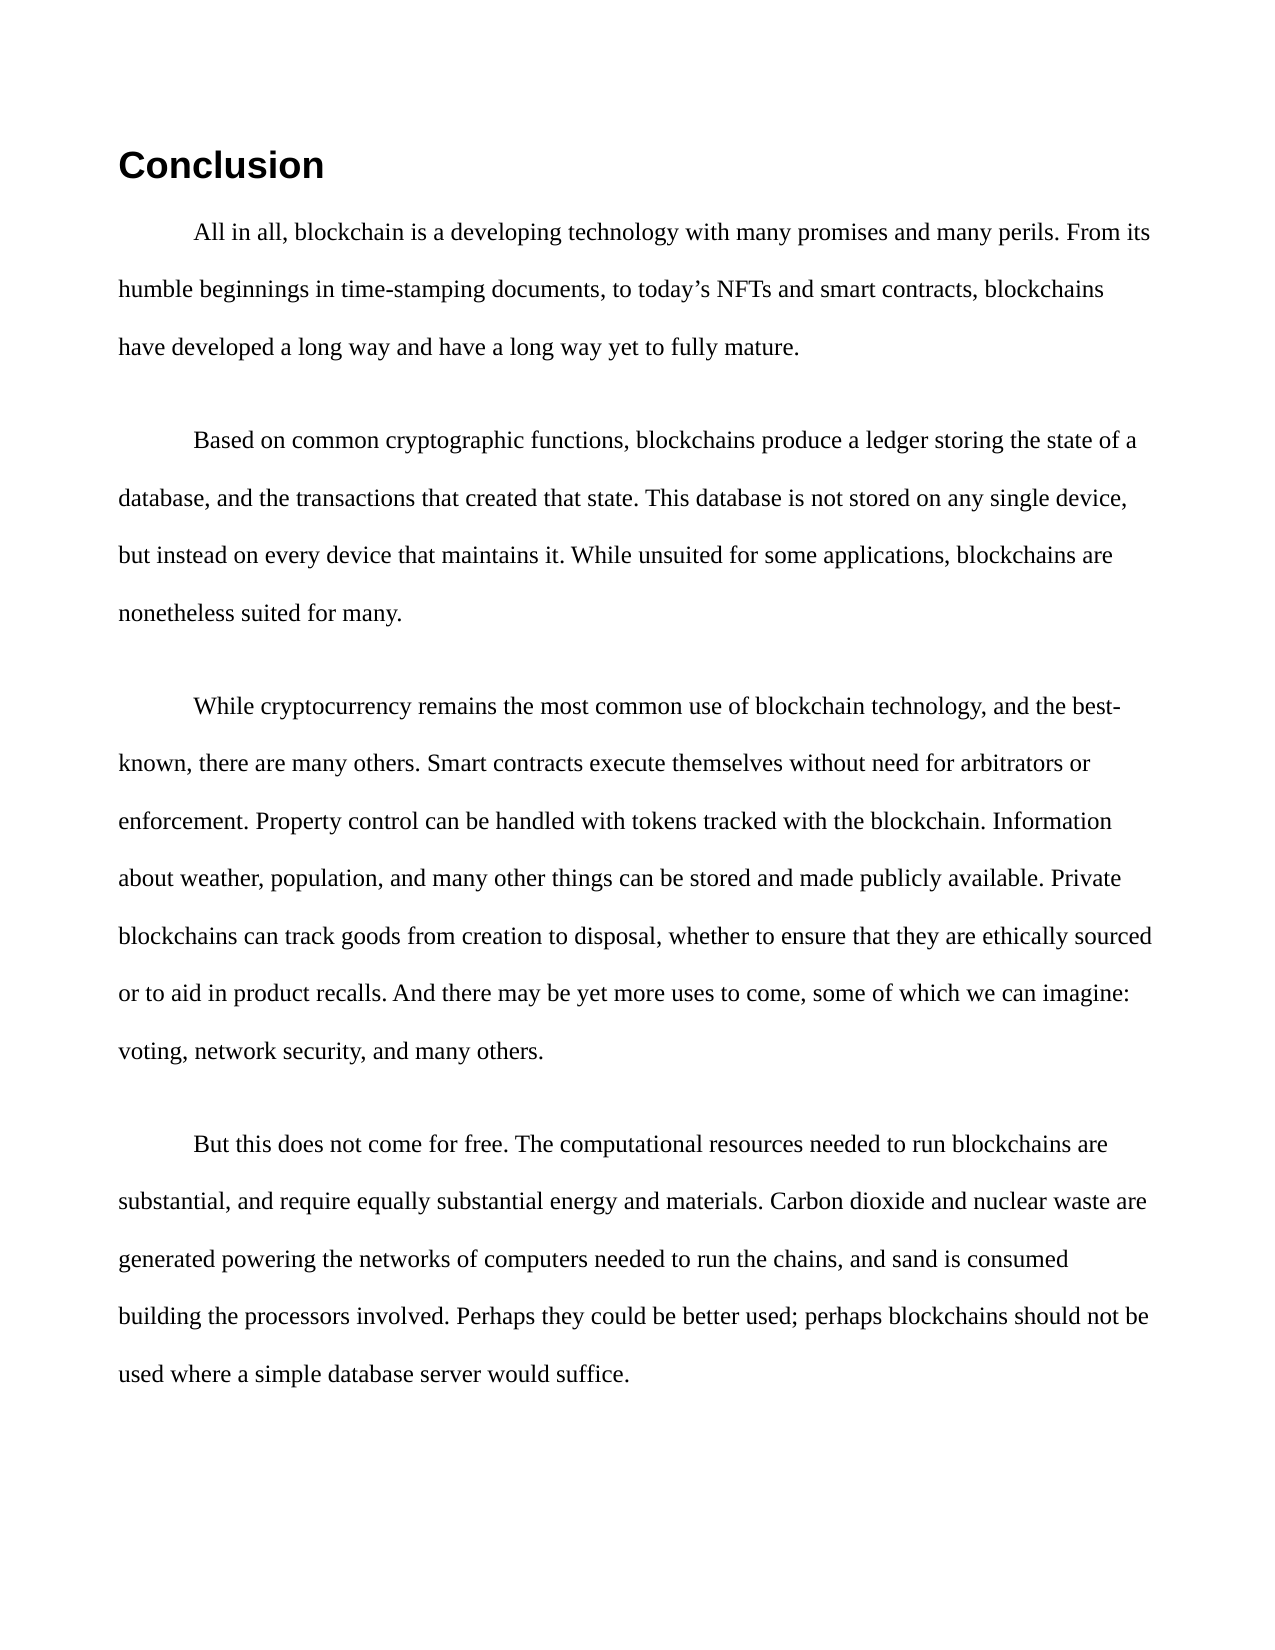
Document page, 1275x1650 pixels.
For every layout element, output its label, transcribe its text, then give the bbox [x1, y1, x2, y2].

subtitle Conclusion [118, 143, 1157, 187]
text While cryptocurrency remains the most common use of blockchain technology, and the best-known, there are many others. Smart contracts execute themselves without need for arbitrators or enforcement. Property control can be handled with tokens tracked with the blockchain. Information about weather, population, and many other things can be stored and made publicly available. Private blockchains can track goods from creation to disposal, whether to ensure that they are ethically sourced or to aid in product recalls. And there may be yet more uses to come, some of which we can imagine: voting, network security, and many others. [118, 691, 1157, 1064]
text Based on common cryptographic functions, blockchains produce a ledger storing the state of a database, and the transactions that created that state. This database is not stored on any single device, but instead on every device that maintains it. While unsuited for some applications, blockchains are nonetheless suited for many. [118, 425, 1157, 626]
text But this does not come for free. The computational resources needed to run blockchains are substantial, and require equally substantial energy and materials. Carbon dioxide and nuclear waste are generated powering the networks of computers needed to run the chains, and sand is consumed building the processors involved. Perhaps they could be better used; perhaps blockchains should not be used where a simple database server would suffice. [118, 1129, 1157, 1388]
text All in all, blockchain is a developing technology with many promises and many perils. From its humble beginnings in time-stamping documents, to today’s NFTs and smart contracts, blockchains have developed a long way and have a long way yet to fully mature. [118, 217, 1157, 361]
